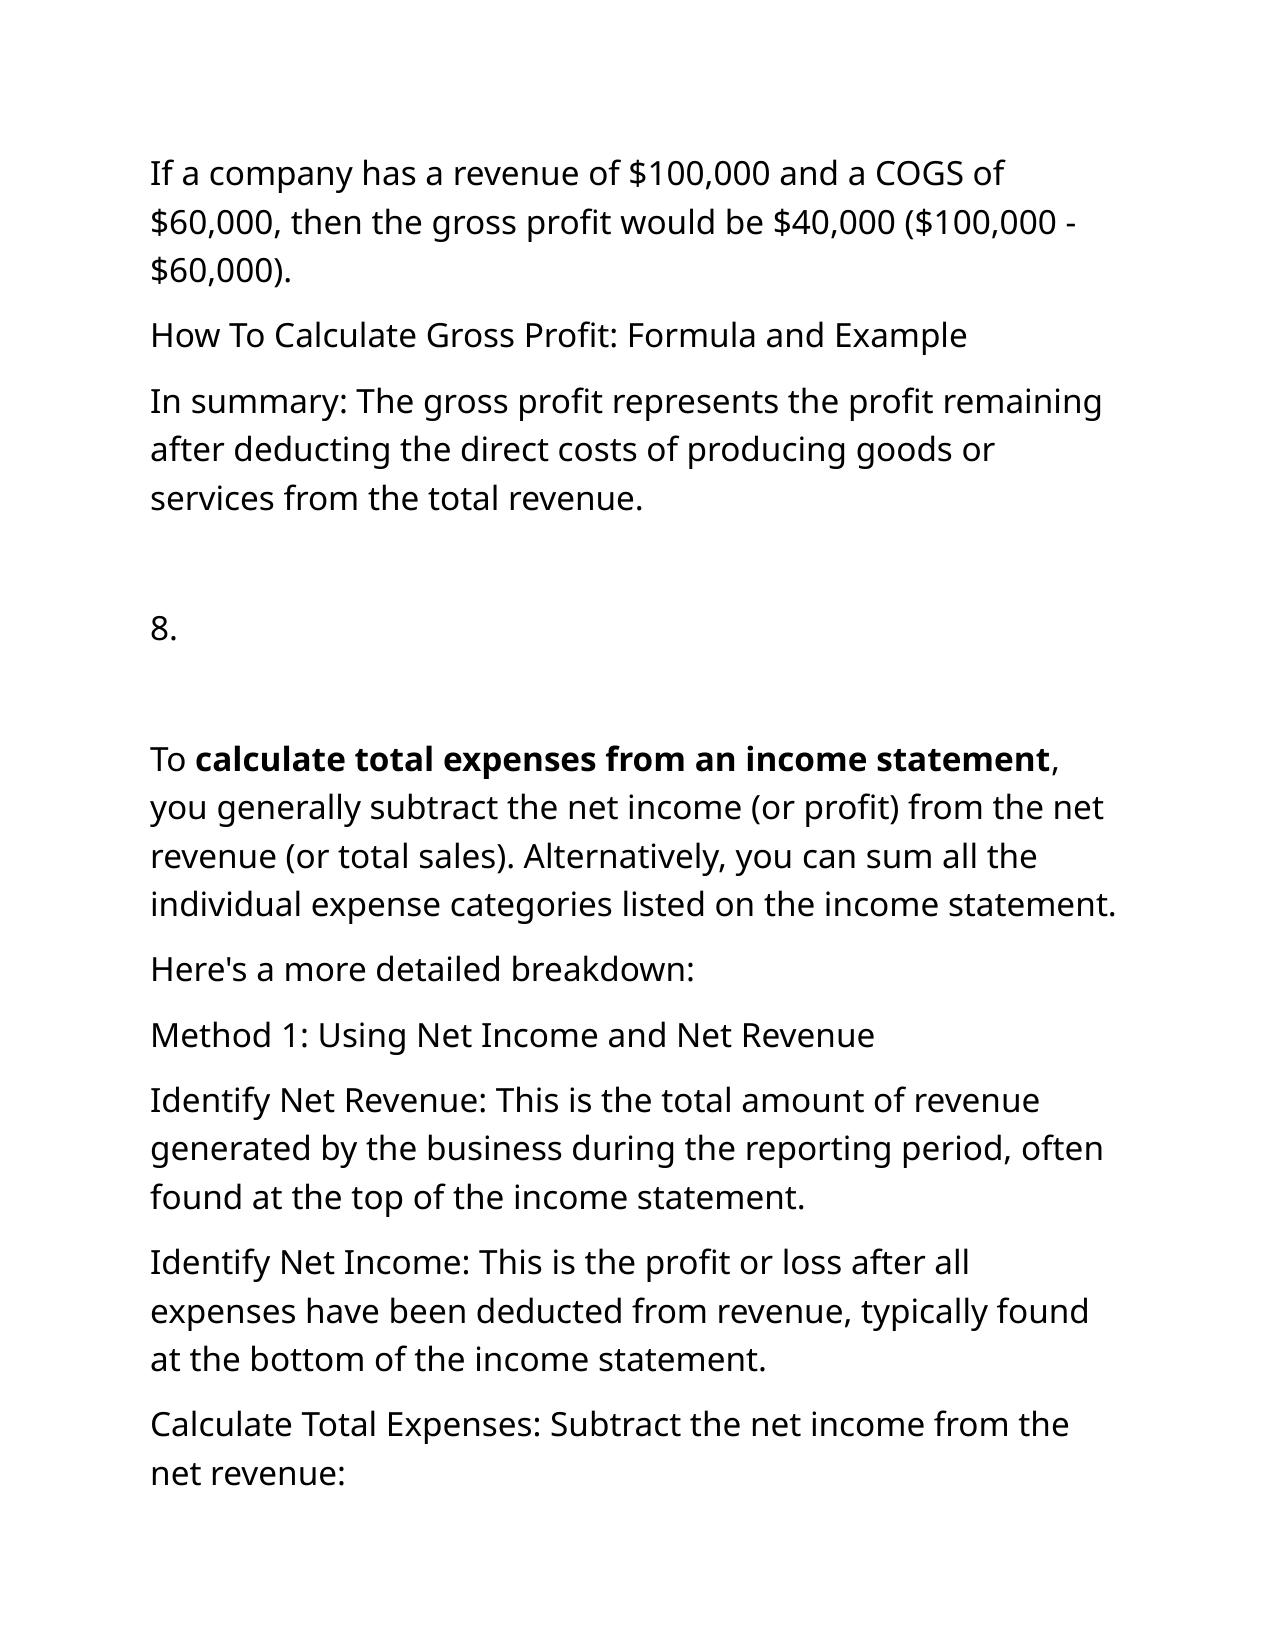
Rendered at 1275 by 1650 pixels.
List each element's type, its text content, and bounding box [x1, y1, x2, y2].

text Method 1: Using Net Income and Net Revenue [150, 1011, 1125, 1057]
text Identify Net Revenue: This is the total amount of revenue generated by the business during the reporting period, often found at the top of the income statement. [150, 1077, 1125, 1219]
text To calculate total expenses from an income statement, you generally subtract the net income (or profit) from the net revenue (or total sales). Alternatively, you can sum all the individual expense categories listed on the income statement. [150, 735, 1125, 926]
text Identify Net Income: This is the profit or loss after all expenses have been deducted from revenue, typically found at the bottom of the income statement. [150, 1239, 1125, 1381]
text 8. [150, 605, 1125, 650]
text If a company has a revenue of $100,000 and a COGS of $60,000, then the gross profit would be $40,000 ($100,000 - $60,000). [150, 150, 1125, 292]
text Here's a more detailed breakdown: [150, 946, 1125, 992]
text In summary: The gross profit represents the profit remaining after deducting the direct costs of producing goods or services from the total revenue. [150, 377, 1125, 520]
text How To Calculate Gross Profit: Formula and Example [150, 312, 1125, 358]
text Calculate Total Expenses: Subtract the net income from the net revenue: [150, 1401, 1125, 1495]
